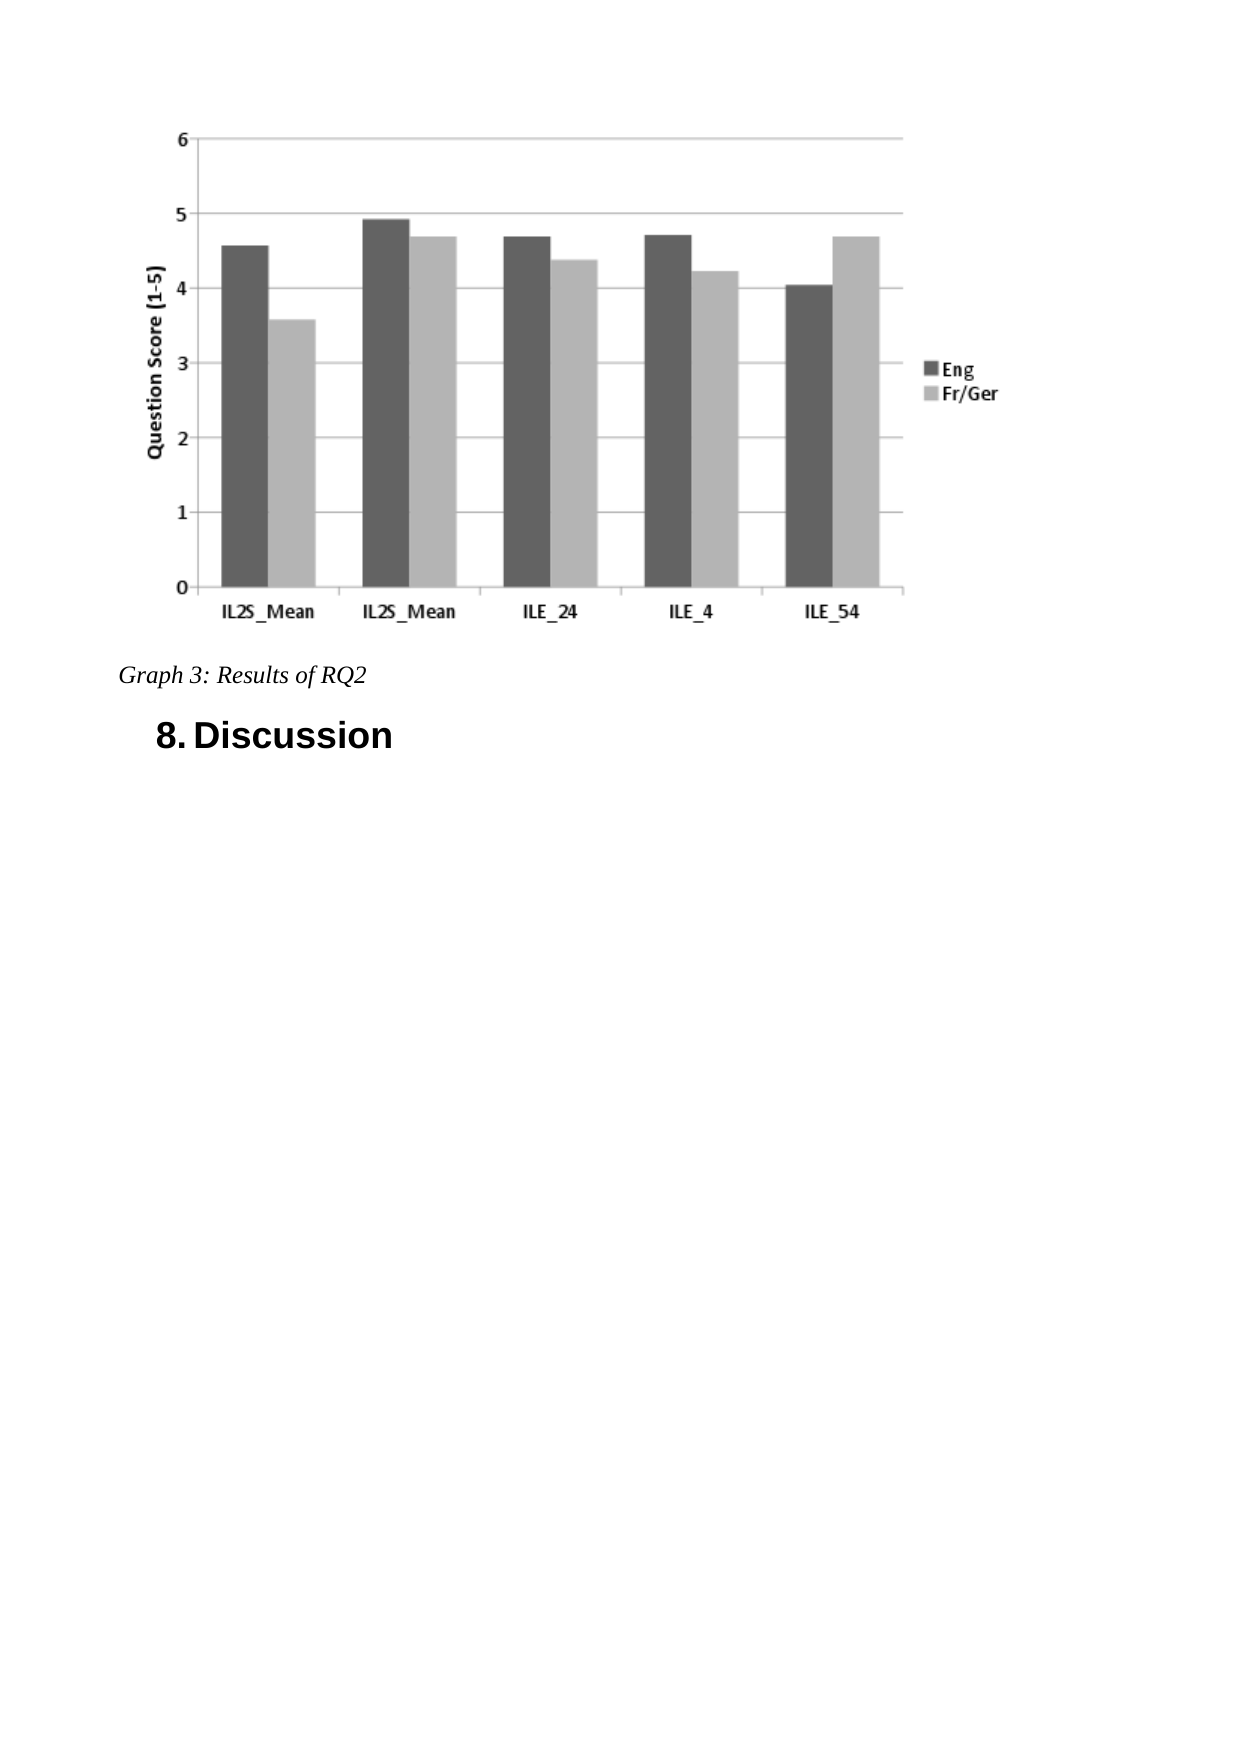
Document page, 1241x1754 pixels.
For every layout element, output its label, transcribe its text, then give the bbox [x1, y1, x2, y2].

list Discussion [156, 713, 827, 757]
text Graph 3: Results of RQ2 [118, 660, 827, 688]
picture [118, 118, 1019, 644]
